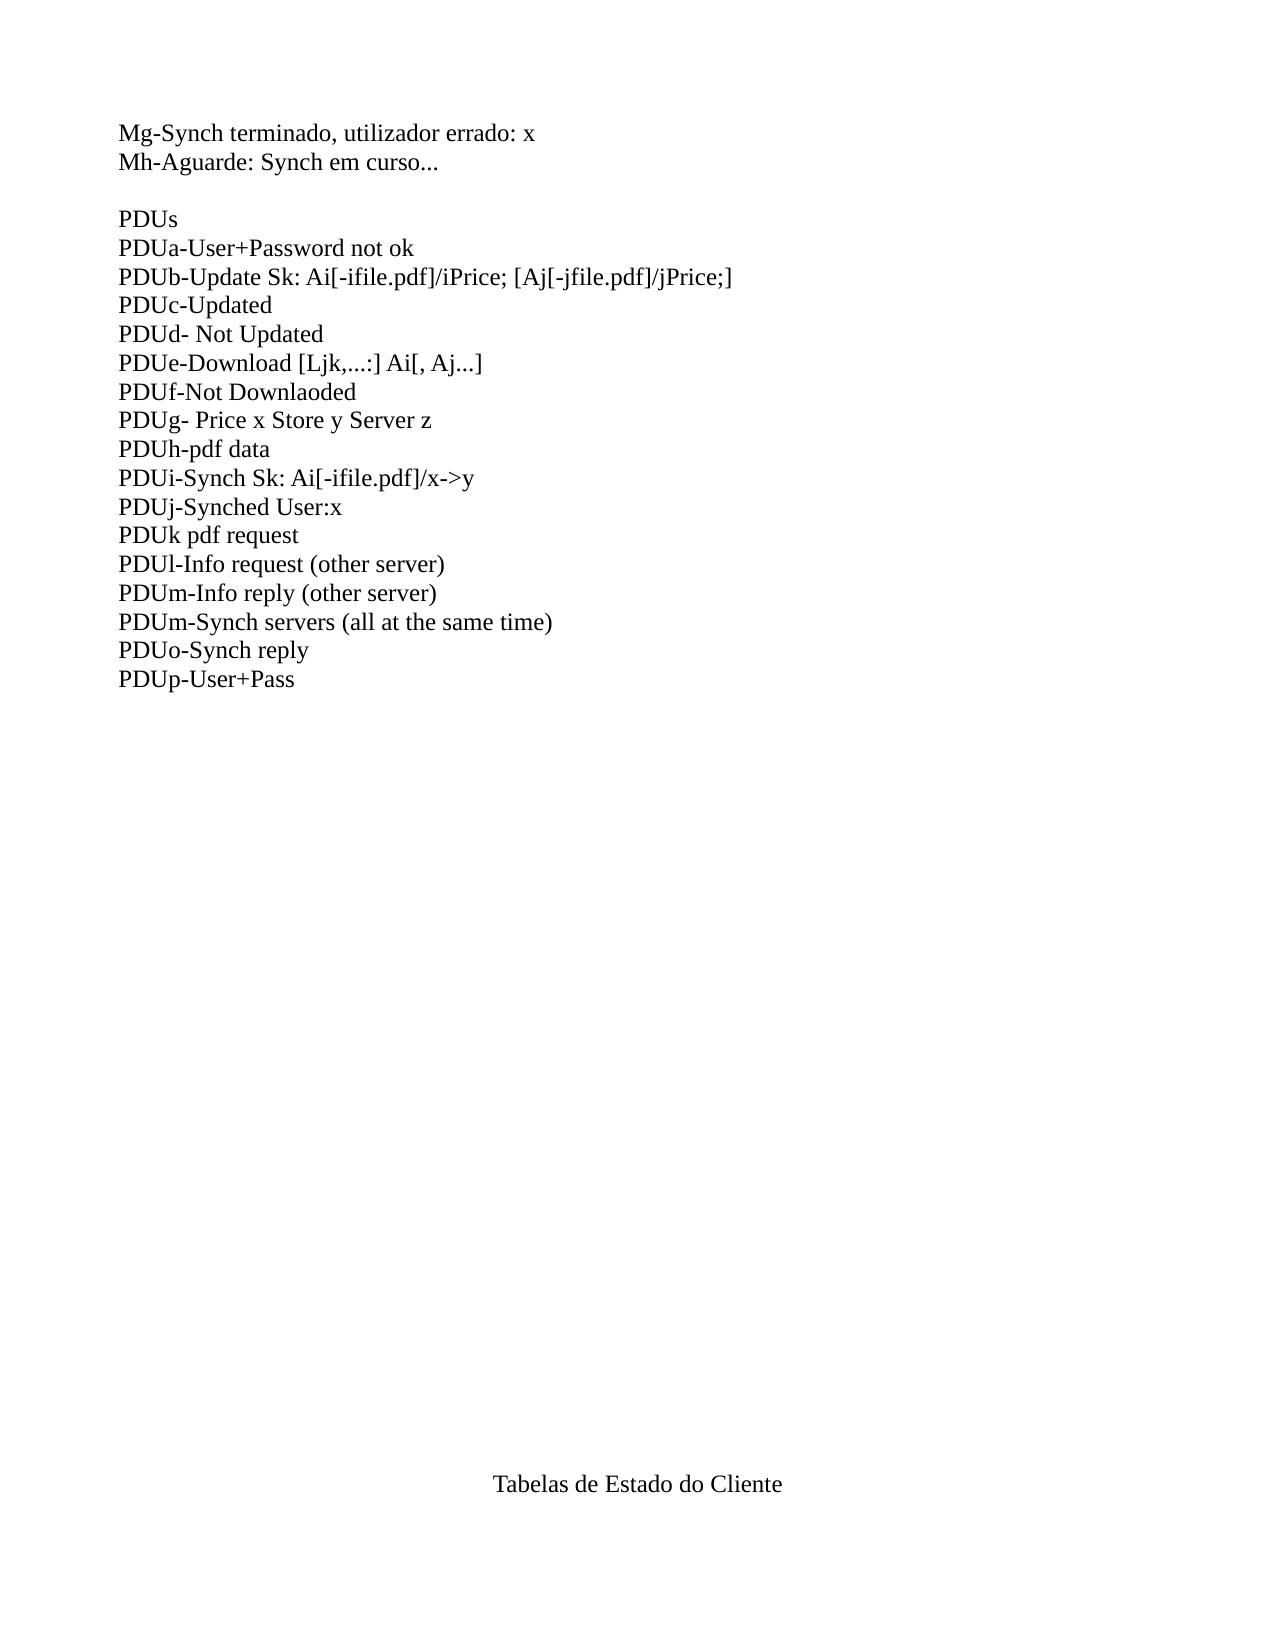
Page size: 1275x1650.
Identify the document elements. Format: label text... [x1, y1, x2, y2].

text PDUd- Not Updated [118, 319, 1157, 348]
text PDUk pdf request [118, 521, 1157, 549]
text PDUs [118, 204, 1157, 233]
text PDUe-Download [Ljk,...:] Ai[, Aj...] [118, 348, 1157, 377]
text PDUh-pdf data [118, 434, 1157, 463]
text PDUj-Synched User:x [118, 492, 1157, 521]
text PDUm-Info reply (other server) [118, 578, 1157, 607]
text Tabelas de Estado do Cliente [118, 1469, 1157, 1498]
text PDUf-Not Downlaoded [118, 377, 1157, 406]
text PDUa-User+Password not ok [118, 233, 1157, 262]
text PDUg- Price x Store y Server z [118, 406, 1157, 434]
text PDUc-Updated [118, 291, 1157, 319]
text PDUo-Synch reply [118, 636, 1157, 664]
text Mg-Synch terminado, utilizador errado: x [118, 118, 1157, 147]
text PDUp-User+Pass [118, 664, 1157, 693]
text PDUb-Update Sk: Ai[-ifile.pdf]/iPrice; [Aj[-jfile.pdf]/jPrice;] [118, 262, 1157, 291]
text Mh-Aguarde: Synch em curso... [118, 147, 1157, 176]
text PDUm-Synch servers (all at the same time) [118, 607, 1157, 636]
text PDUl-Info request (other server) [118, 549, 1157, 578]
text PDUi-Synch Sk: Ai[-ifile.pdf]/x->y [118, 463, 1157, 492]
